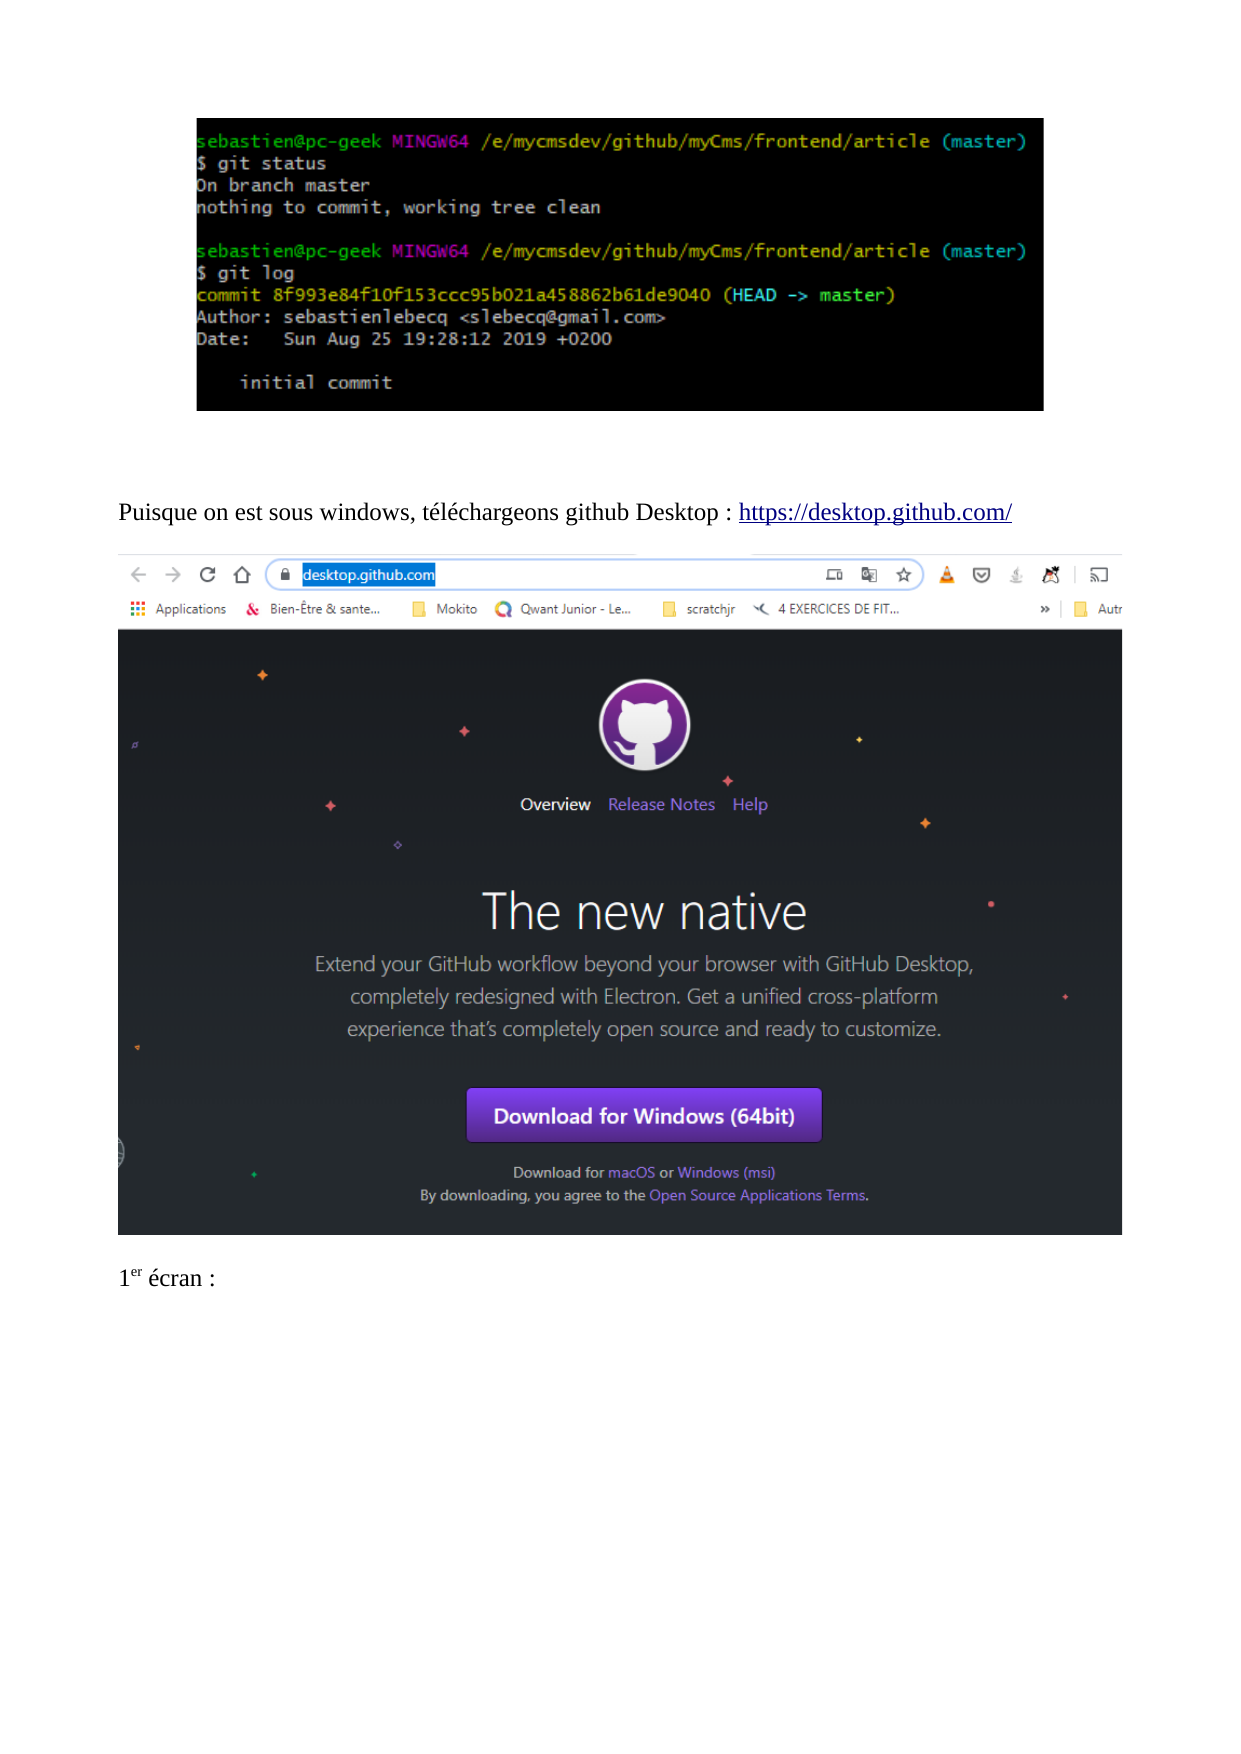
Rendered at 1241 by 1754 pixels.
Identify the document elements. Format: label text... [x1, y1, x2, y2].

text 1er écran : [118, 1263, 1122, 1292]
picture [118, 554, 1123, 1235]
picture [196, 118, 1044, 411]
text Puisque on est sous windows, téléchargeons github Desktop : https://desktop.github.com/ [118, 497, 1122, 525]
